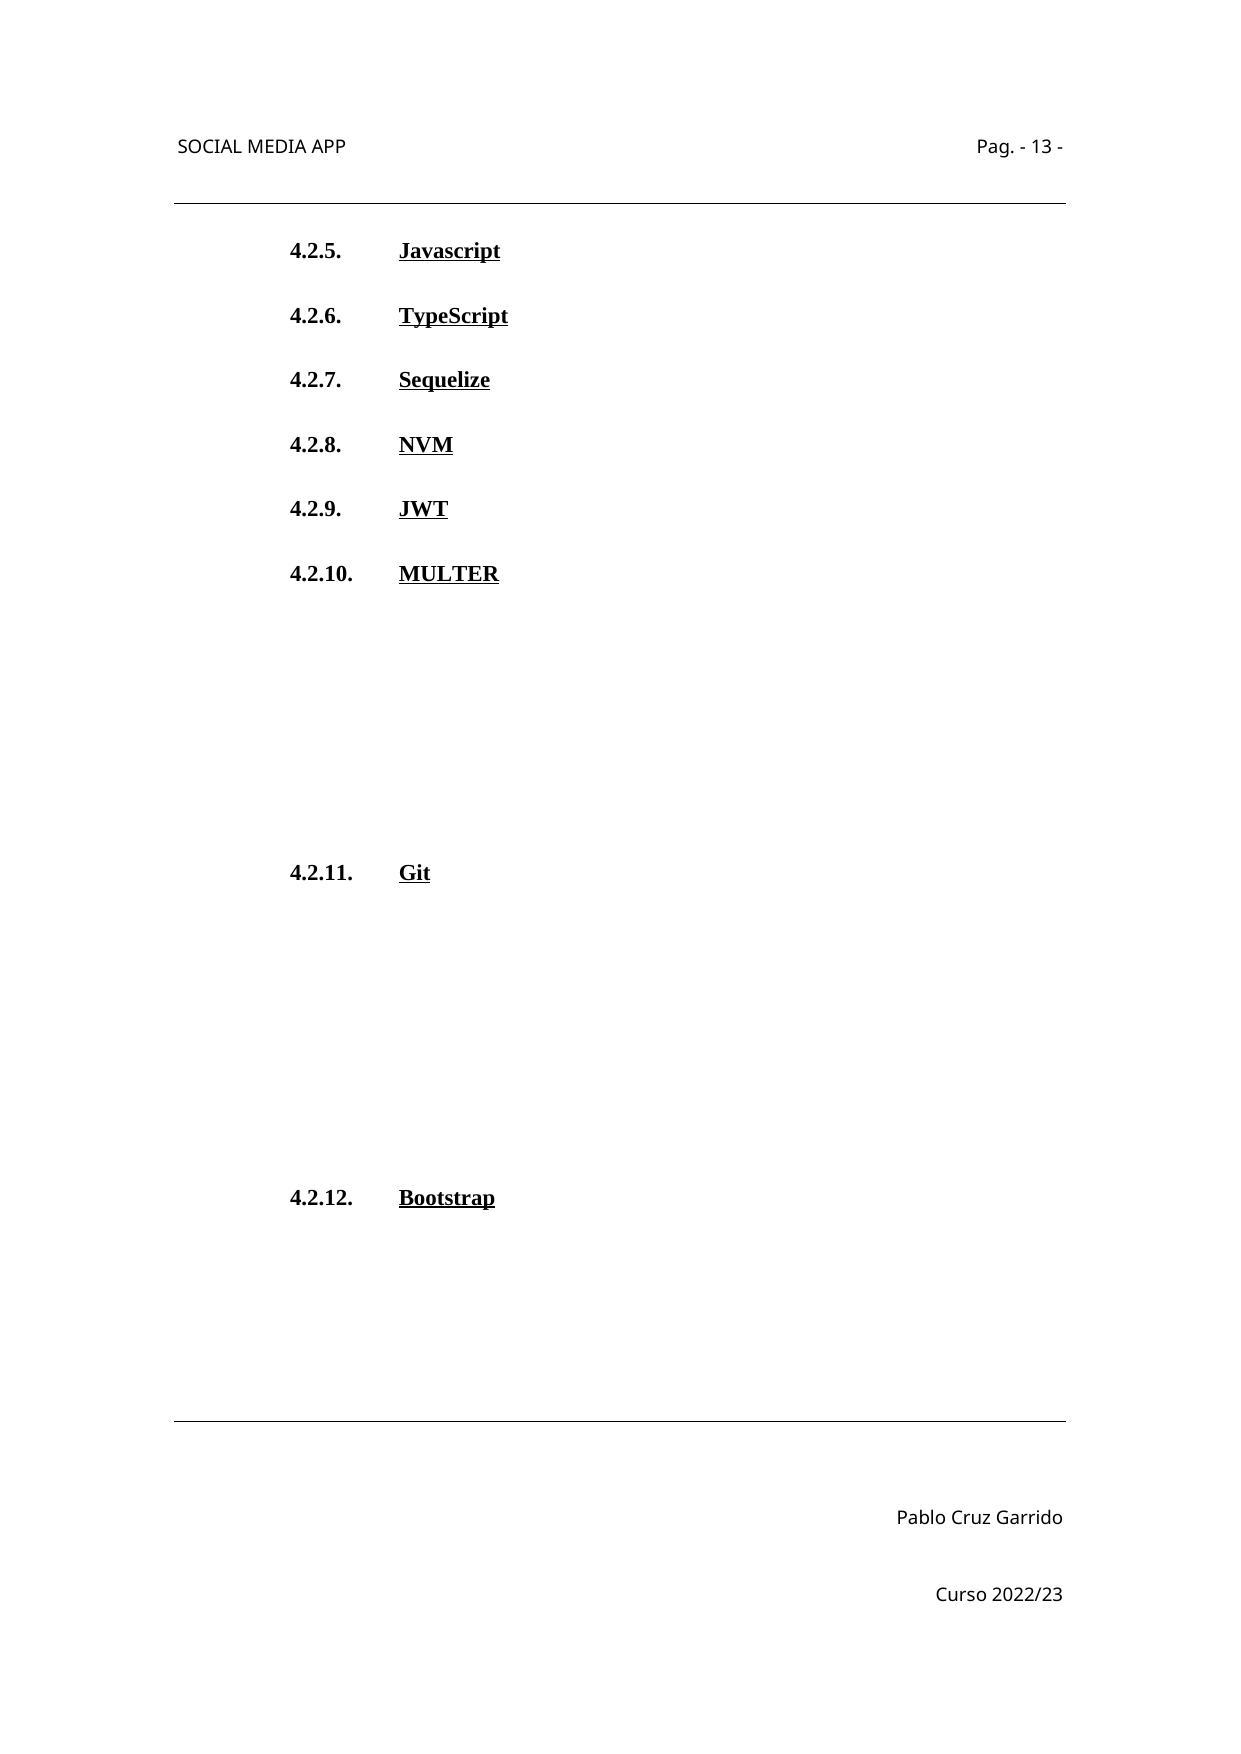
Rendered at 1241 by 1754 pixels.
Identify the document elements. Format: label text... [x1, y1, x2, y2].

list TypeScript [290, 302, 1063, 328]
list Javascript [290, 237, 1063, 264]
list Git [290, 859, 1063, 886]
list Bootstrap [290, 1183, 1063, 1210]
list NVM [290, 431, 1063, 457]
list JWT [290, 495, 1063, 522]
list Sequelize [290, 366, 1063, 393]
list MULTER [290, 560, 1063, 586]
